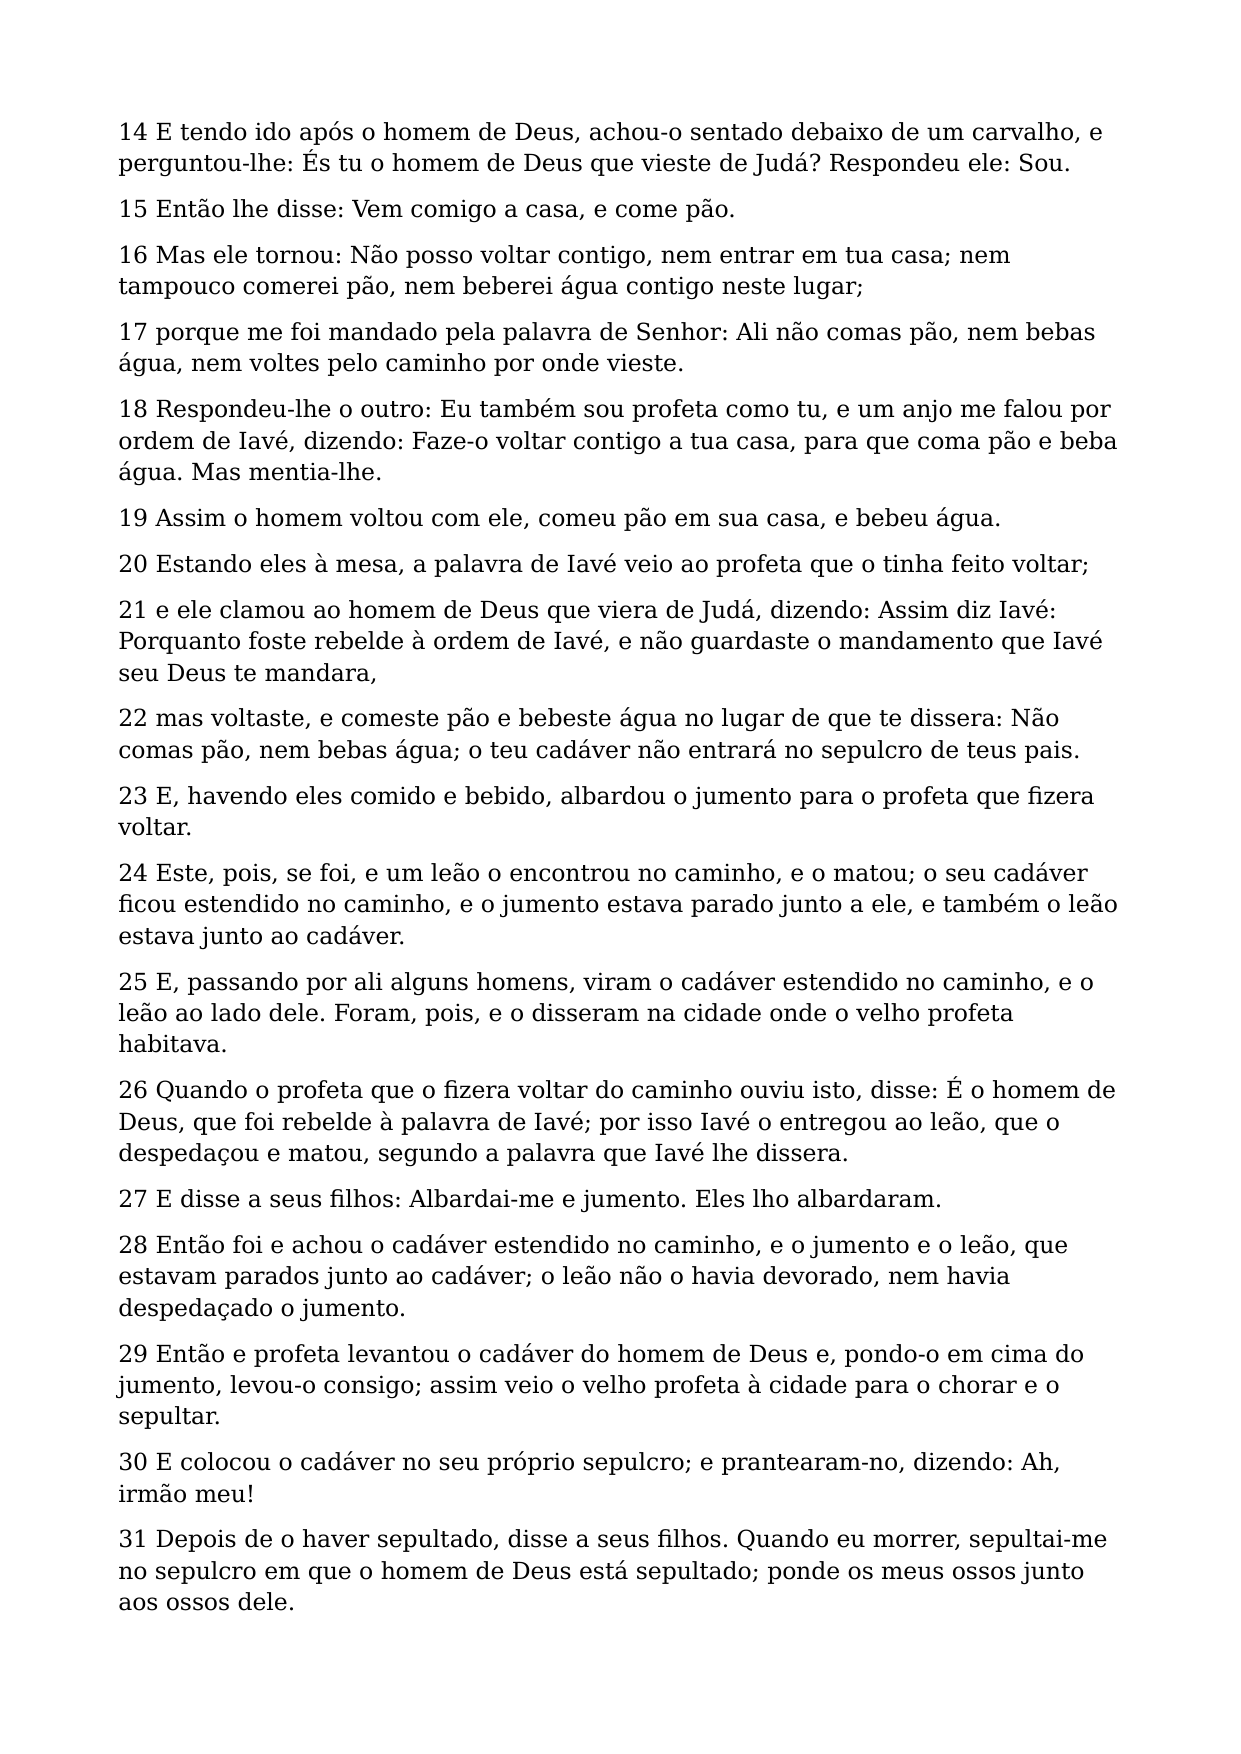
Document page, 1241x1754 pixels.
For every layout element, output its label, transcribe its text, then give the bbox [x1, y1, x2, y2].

text 31 Depois de o haver sepultado, disse a seus filhos. Quando eu morrer, sepultai-me no sepulcro em que o homem de Deus está sepultado; ponde os meus ossos junto aos ossos dele. [118, 1526, 1122, 1616]
text 14 E tendo ido após o homem de Deus, achou-o sentado debaixo de um carvalho, e perguntou-lhe: És tu o homem de Deus que vieste de Judá? Respondeu ele: Sou. [118, 118, 1122, 177]
text 27 E disse a seus filhos: Albardai-me e jumento. Eles lho albardaram. [118, 1186, 1122, 1213]
text 15 Então lhe disse: Vem comigo a casa, e come pão. [118, 195, 1122, 223]
text 16 Mas ele tornou: Não posso voltar contigo, nem entrar em tua casa; nem tampouco comerei pão, nem beberei água contigo neste lugar; [118, 241, 1122, 300]
text 24 Este, pois, se foi, e um leão o encontrou no caminho, e o matou; o seu cadáver ficou estendido no caminho, e o jumento estava parado junto a ele, e também o leão estava junto ao cadáver. [118, 860, 1122, 950]
text 26 Quando o profeta que o fizera voltar do caminho ouviu isto, disse: É o homem de Deus, que foi rebelde à palavra de Iavé; por isso Iavé o entregou ao leão, que o despedaçou e matou, segundo a palavra que Iavé lhe dissera. [118, 1077, 1122, 1167]
text 17 porque me foi mandado pela palavra de Senhor: Ali não comas pão, nem bebas água, nem voltes pelo caminho por onde vieste. [118, 319, 1122, 377]
text 28 Então foi e achou o cadáver estendido no caminho, e o jumento e o leão, que estavam parados junto ao cadáver; o leão não o havia devorado, nem havia despedaçado o jumento. [118, 1232, 1122, 1322]
text 22 mas voltaste, e comeste pão e bebeste água no lugar de que te dissera: Não comas pão, nem bebas água; o teu cadáver não entrará no sepulcro de teus pais. [118, 705, 1122, 764]
text 30 E colocou o cadáver no seu próprio sepulcro; e prantearam-no, dizendo: Ah, irmão meu! [118, 1449, 1122, 1507]
text 29 Então e profeta levantou o cadáver do homem de Deus e, pondo-o em cima do jumento, levou-o consigo; assim veio o velho profeta à cidade para o chorar e o sepultar. [118, 1340, 1122, 1430]
text 20 Estando eles à mesa, a palavra de Iavé veio ao profeta que o tinha feito voltar; [118, 551, 1122, 578]
text 18 Respondeu-lhe o outro: Eu também sou profeta como tu, e um anjo me falou por ordem de Iavé, dizendo: Faze-o voltar contigo a tua casa, para que coma pão e beba água. Mas mentia-lhe. [118, 396, 1122, 486]
text 23 E, havendo eles comido e bebido, albardou o jumento para o profeta que fizera voltar. [118, 782, 1122, 841]
text 25 E, passando por ali alguns homens, viram o cadáver estendido no caminho, e o leão ao lado dele. Foram, pois, e o disseram na cidade onde o velho profeta habitava. [118, 968, 1122, 1058]
text 19 Assim o homem voltou com ele, comeu pão em sua casa, e bebeu água. [118, 504, 1122, 532]
text 21 e ele clamou ao homem de Deus que viera de Judá, dizendo: Assim diz Iavé: Porquanto foste rebelde à ordem de Iavé, e não guardaste o mandamento que Iavé seu Deus te mandara, [118, 596, 1122, 686]
